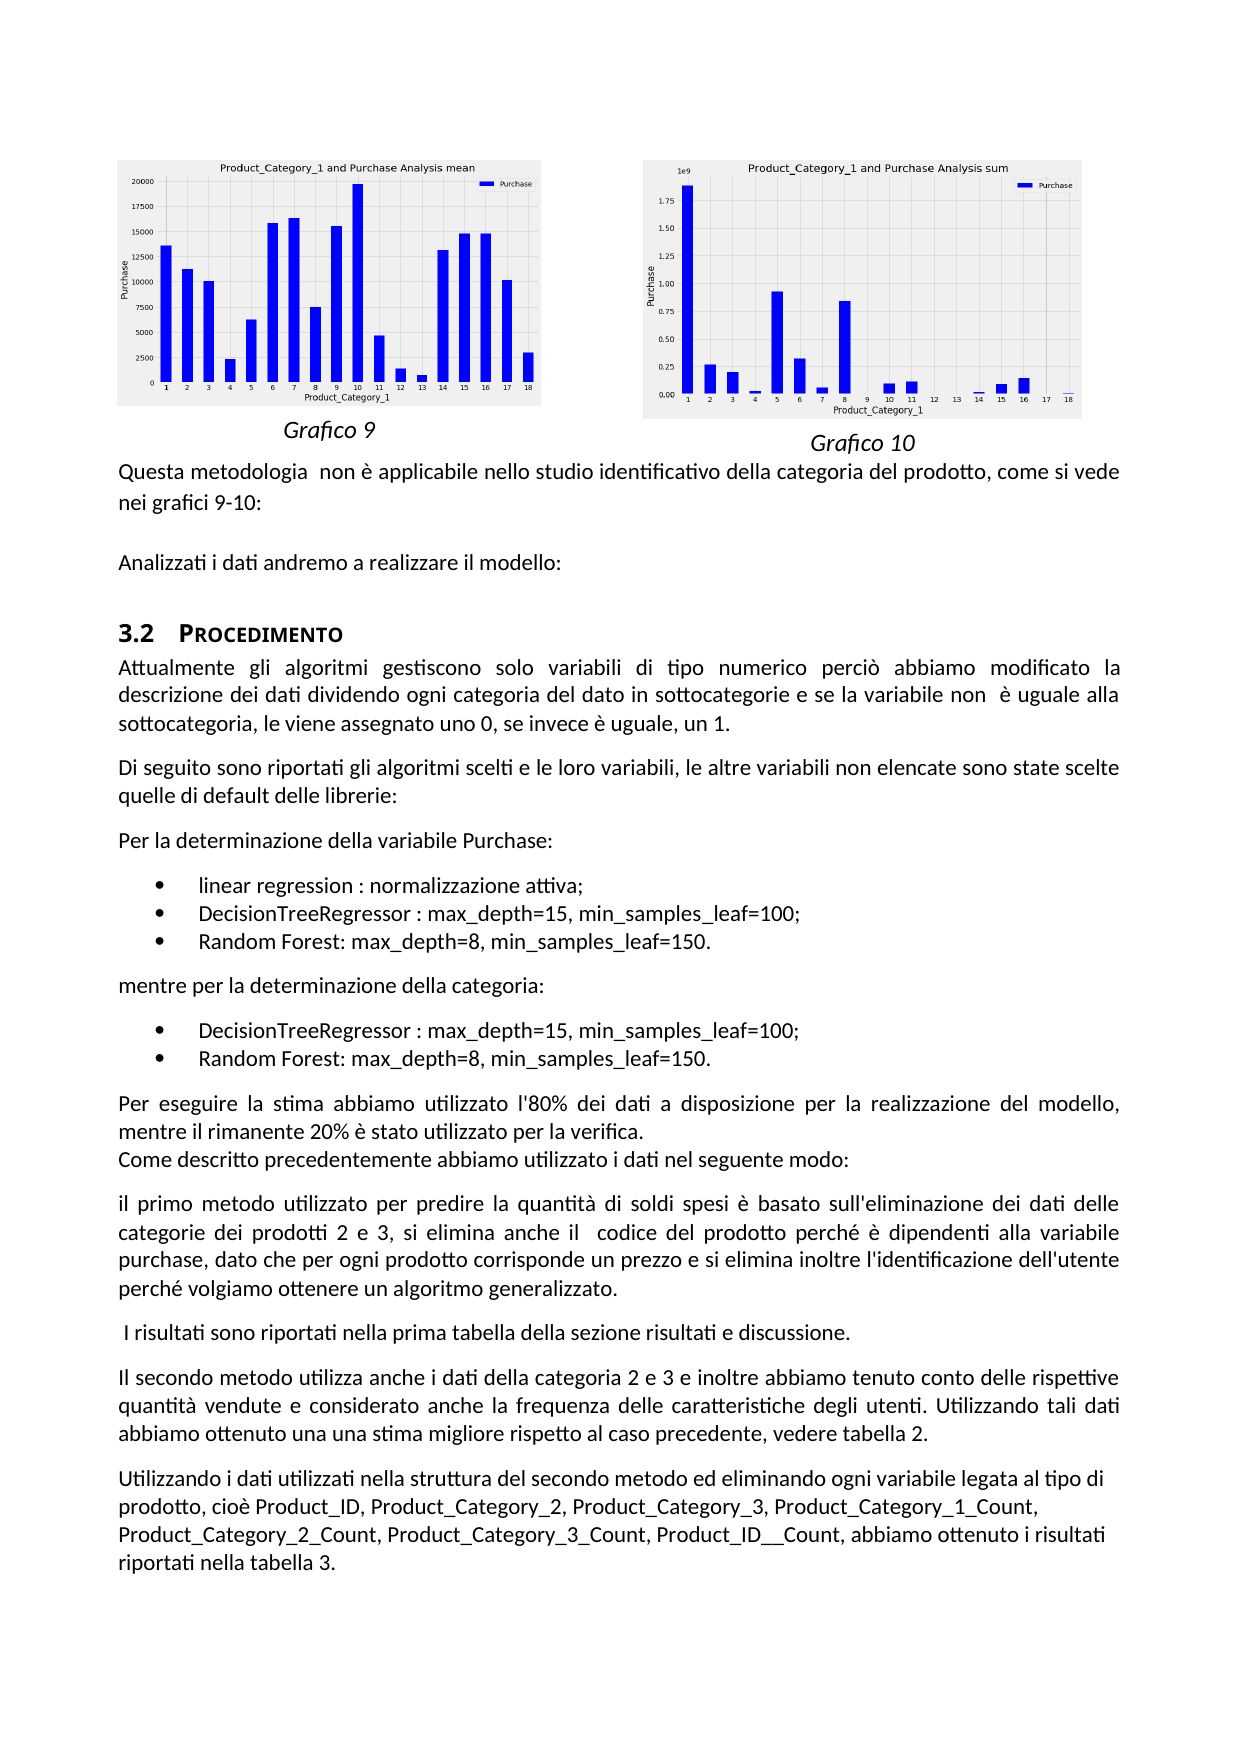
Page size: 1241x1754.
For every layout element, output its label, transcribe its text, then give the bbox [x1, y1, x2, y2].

list Analizzati i dati andremo a realizzare il modello: [118, 548, 1122, 576]
picture [117, 160, 542, 406]
list DecisionTreeRegressor : max_depth=15, min_samples_leaf=100; [156, 1016, 1122, 1044]
text Come descritto precedentemente abbiamo utilizzato i dati nel seguente modo: [118, 1145, 1122, 1173]
text I risultati sono riportati nella prima tabella della sezione risultati e discussione. [118, 1318, 1122, 1346]
list linear regression : normalizzazione attiva; [156, 871, 1122, 899]
text Per la determinazione della variabile Purchase: [118, 826, 1122, 854]
picture [642, 160, 1083, 419]
text Per eseguire la stima abbiamo utilizzato l'80% dei dati a disposizione per la realizzazione del modello, mentre il rimanente 20% è stato utilizzato per la verifica. [118, 1089, 1122, 1145]
text Attualmente gli algoritmi gestiscono solo variabili di tipo numerico perciò abbiamo modificato la descrizione dei dati dividendo ogni categoria del dato in sottocategorie e se la variabile non è uguale alla sottocategoria, le viene assegnato uno 0, se invece è uguale, un 1. [118, 653, 1122, 737]
subtitle Procedimento [118, 616, 1122, 650]
text Utilizzando i dati utilizzati nella struttura del secondo metodo ed eliminando ogni variabile legata al tipo di prodotto, cioè Product_ID, Product_Category_2, Product_Category_3, Product_Category_1_Count, Product_Category_2_Count, Product_Category_3_Count, Product_ID__Count, abbiamo ottenuto i risultati riportati nella tabella 3. [118, 1464, 1122, 1576]
text Il secondo metodo utilizza anche i dati della categoria 2 e 3 e inoltre abbiamo tenuto conto delle rispettive quantità vendute e considerato anche la frequenza delle caratteristiche degli utenti. Utilizzando tali dati abbiamo ottenuto una una stima migliore rispetto al caso precedente, vedere tabella 2. [118, 1363, 1122, 1447]
list Questa metodologia non è applicabile nello studio identificativo della categoria del prodotto, come si vede nei grafici 9-10: [117, 148, 1122, 516]
list Random Forest: max_depth=8, min_samples_leaf=150. [156, 927, 1122, 955]
text Di seguito sono riportati gli algoritmi scelti e le loro variabili, le altre variabili non elencate sono state scelte quelle di default delle librerie: [118, 753, 1122, 809]
text il primo metodo utilizzato per predire la quantità di soldi spesi è basato sull'eliminazione dei dati delle categorie dei prodotti 2 e 3, si elimina anche il codice del prodotto perché è dipendenti alla variabile purchase, dato che per ogni prodotto corrisponde un prezzo e si elimina inoltre l'identificazione dell'utente perché volgiamo ottenere un algoritmo generalizzato. [118, 1189, 1122, 1302]
list DecisionTreeRegressor : max_depth=15, min_samples_leaf=100; [156, 899, 1122, 927]
text mentre per la determinazione della categoria: [118, 971, 1122, 999]
list Random Forest: max_depth=8, min_samples_leaf=150. [156, 1044, 1122, 1072]
text Grafico 10 [643, 419, 1082, 457]
text Grafico 9 [117, 406, 541, 444]
